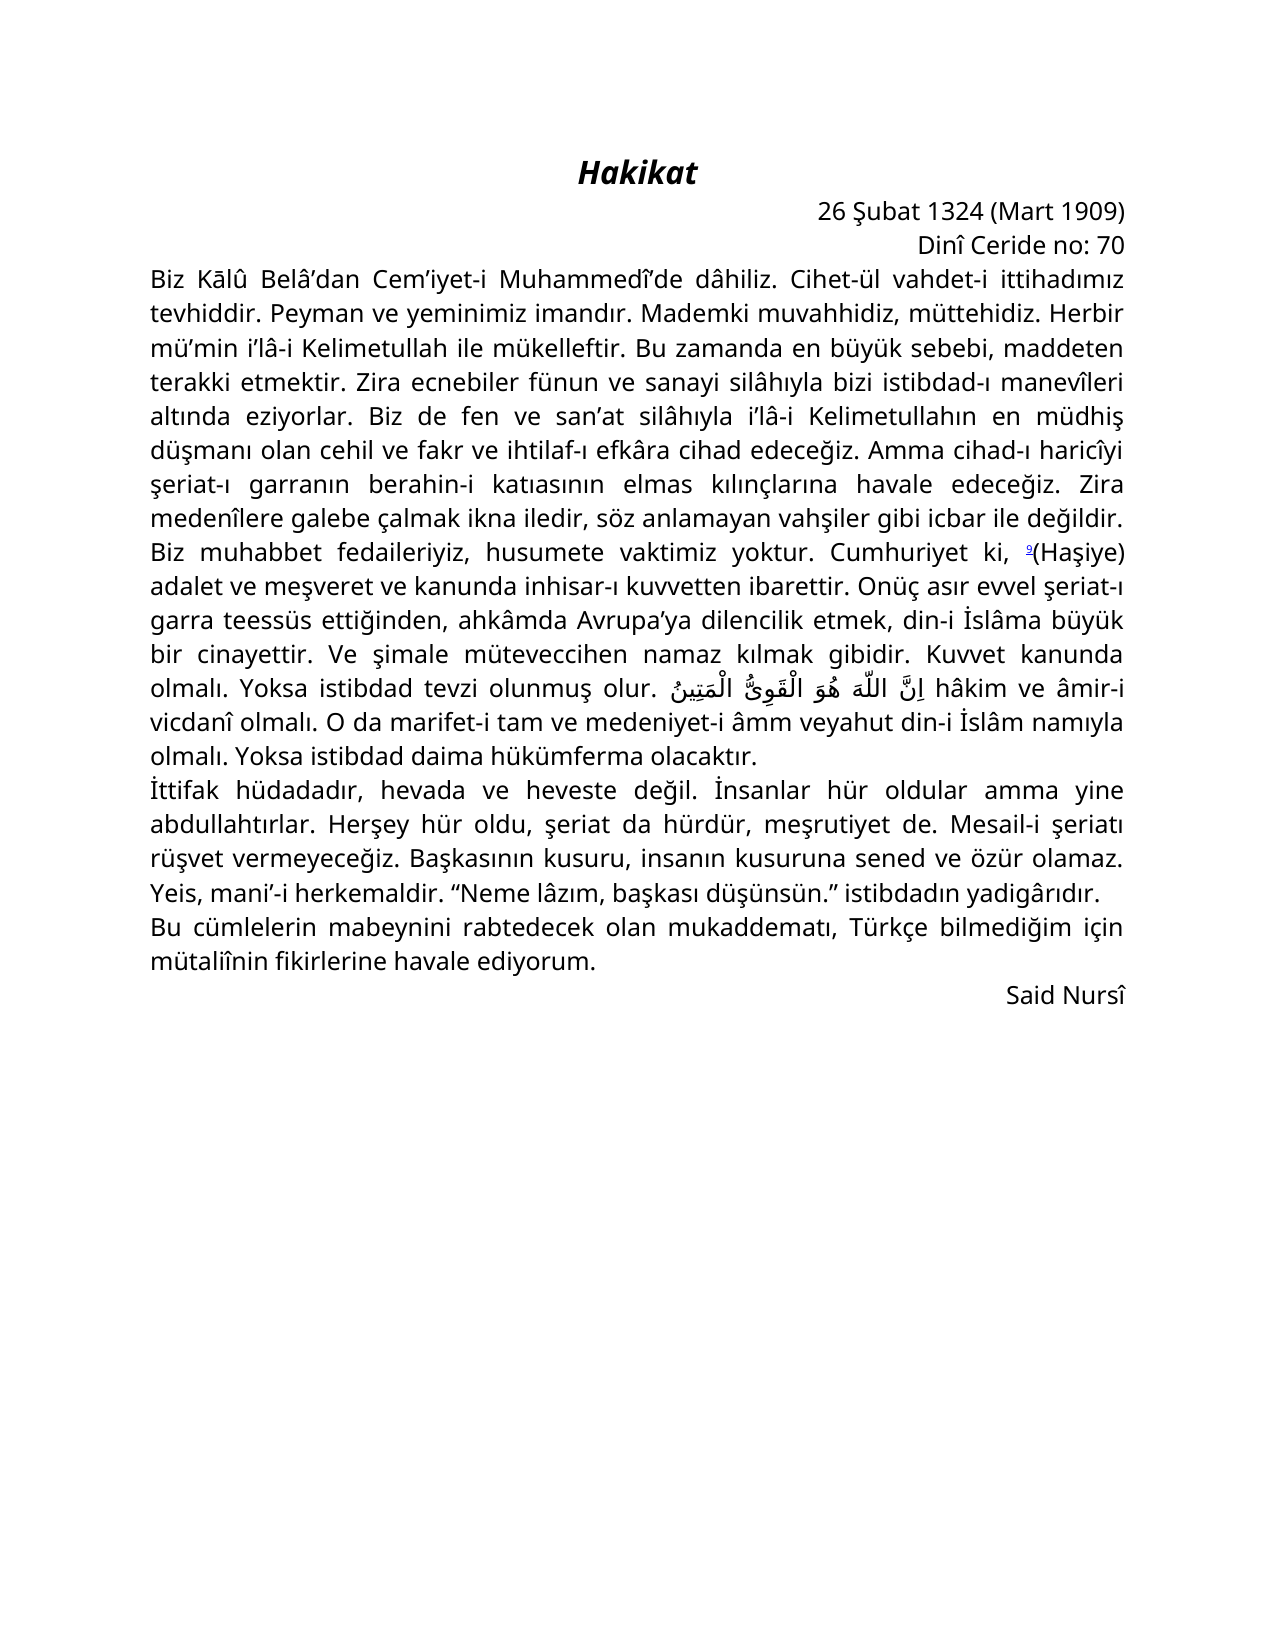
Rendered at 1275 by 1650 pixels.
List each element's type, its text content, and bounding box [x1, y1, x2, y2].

text Biz Kālû Belâ’dan Cem’iyet-i Muhammedî’de dâhiliz. Cihet-ül vahdet-i ittihadımız tevhiddir. Peyman ve yeminimiz imandır. Mademki muvahhidiz, müttehidiz. Herbir mü’min i’lâ-i Kelimetullah ile mükelleftir. Bu zamanda en büyük sebebi, maddeten terakki etmektir. Zira ecnebiler fünun ve sanayi silâhıyla bizi istibdad-ı manevîleri altında eziyorlar. Biz de fen ve san’at silâhıyla i’lâ-i Kelimetullahın en müdhiş düşmanı olan cehil ve fakr ve ihtilaf-ı efkâra cihad edeceğiz. Amma cihad-ı haricîyi şeriat-ı garranın berahin-i katıasının elmas kılınçlarına havale edeceğiz. Zira medenîlere galebe çalmak ikna iledir, söz anlamayan vahşiler gibi icbar ile değildir. Biz muhabbet fedaileriyiz, husumete vaktimiz yoktur. Cumhuriyet ki, 9(Haşiye) adalet ve meşveret ve kanunda inhisar-ı kuvvetten ibarettir. Onüç asır evvel şeriat-ı garra teessüs ettiğinden, ahkâmda Avrupa’ya dilencilik etmek, din-i İslâma büyük bir cinayettir. Ve şimale müteveccihen namaz kılmak gibidir. Kuvvet kanunda olmalı. Yoksa istibdad tevzi olunmuş olur. اِنَّ اللّهَ هُوَ الْقَوِىُّ الْمَتِينُ hâkim ve âmir-i vicdanî olmalı. O da marifet-i tam ve medeniyet-i âmm veyahut din-i İslâm namıyla olmalı. Yoksa istibdad daima hükümferma olacaktır. [150, 262, 1125, 773]
text 26 Şubat 1324 (Mart 1909) [150, 194, 1125, 228]
text İttifak hüdadadır, hevada ve heveste değil. İnsanlar hür oldular amma yine abdullahtırlar. Herşey hür oldu, şeriat da hürdür, meşrutiyet de. Mesail-i şeriatı rüşvet vermeyeceğiz. Başkasının kusuru, insanın kusuruna sened ve özür olamaz. Yeis, mani’-i herkemaldir. “Neme lâzım, başkası düşünsün.” istibdadın yadigârıdır. [150, 773, 1125, 909]
text Said Nursî [150, 977, 1125, 1011]
text Dinî Ceride no: 70 [150, 228, 1125, 262]
subtitle Hakikat [150, 150, 1125, 194]
text Bu cümlelerin mabeynini rabtedecek olan mukaddematı, Türkçe bilmediğim için mütaliînin fikirlerine havale ediyorum. [150, 909, 1125, 977]
